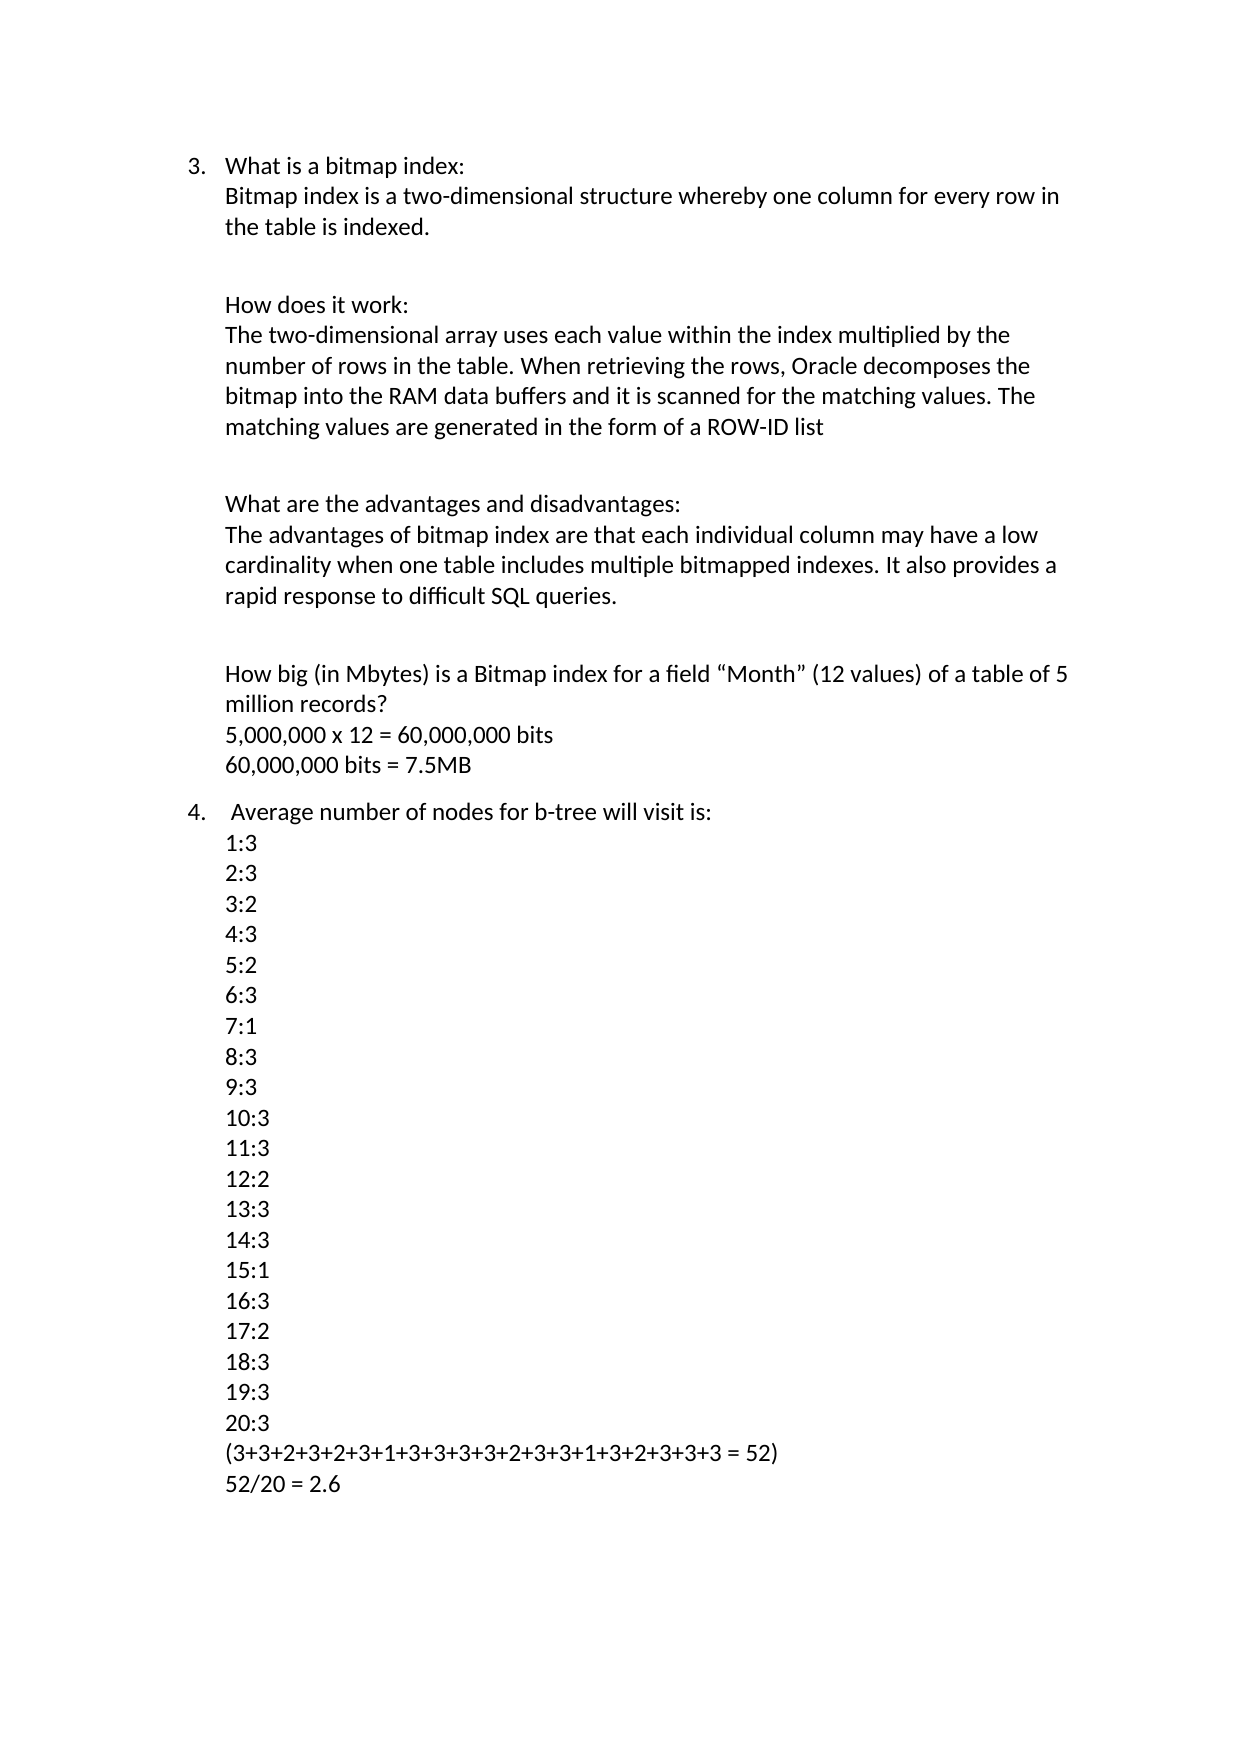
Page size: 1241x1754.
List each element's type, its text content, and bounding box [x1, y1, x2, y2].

list What are the advantages and disadvantages: The advantages of bitmap index are that each individual column may have a low cardinality when one table includes multiple bitmapped indexes. It also provides a rapid response to difficult SQL queries. [225, 488, 1090, 641]
list Average number of nodes for b-tree will visit is: 1:3 2:3 3:2 4:3 5:2 6:3 7:1 8:3 9:3 10:3 11:3 12:2 13:3 14:3 15:1 16:3 17:2 18:3 19:3 20:3 (3+3+2+3+2+3+1+3+3+3+3+2+3+3+1+3+2+3+3+3 = 52) 52/20 = 2.6 [187, 797, 1090, 1529]
list How big (in Mbytes) is a Bitmap index for a field “Month” (12 values) of a table of 5 million records? 5,000,000 x 12 = 60,000,000 bits 60,000,000 bits = 7.5MB [225, 658, 1090, 780]
list What is a bitmap index: Bitmap index is a two-dimensional structure whereby one column for every row in the table is indexed. [187, 150, 1090, 272]
list How does it work: The two-dimensional array uses each value within the index multiplied by the number of rows in the table. When retrieving the rows, Oracle decomposes the bitmap into the RAM data buffers and it is scanned for the matching values. The matching values are generated in the form of a ROW-ID list [225, 289, 1090, 472]
